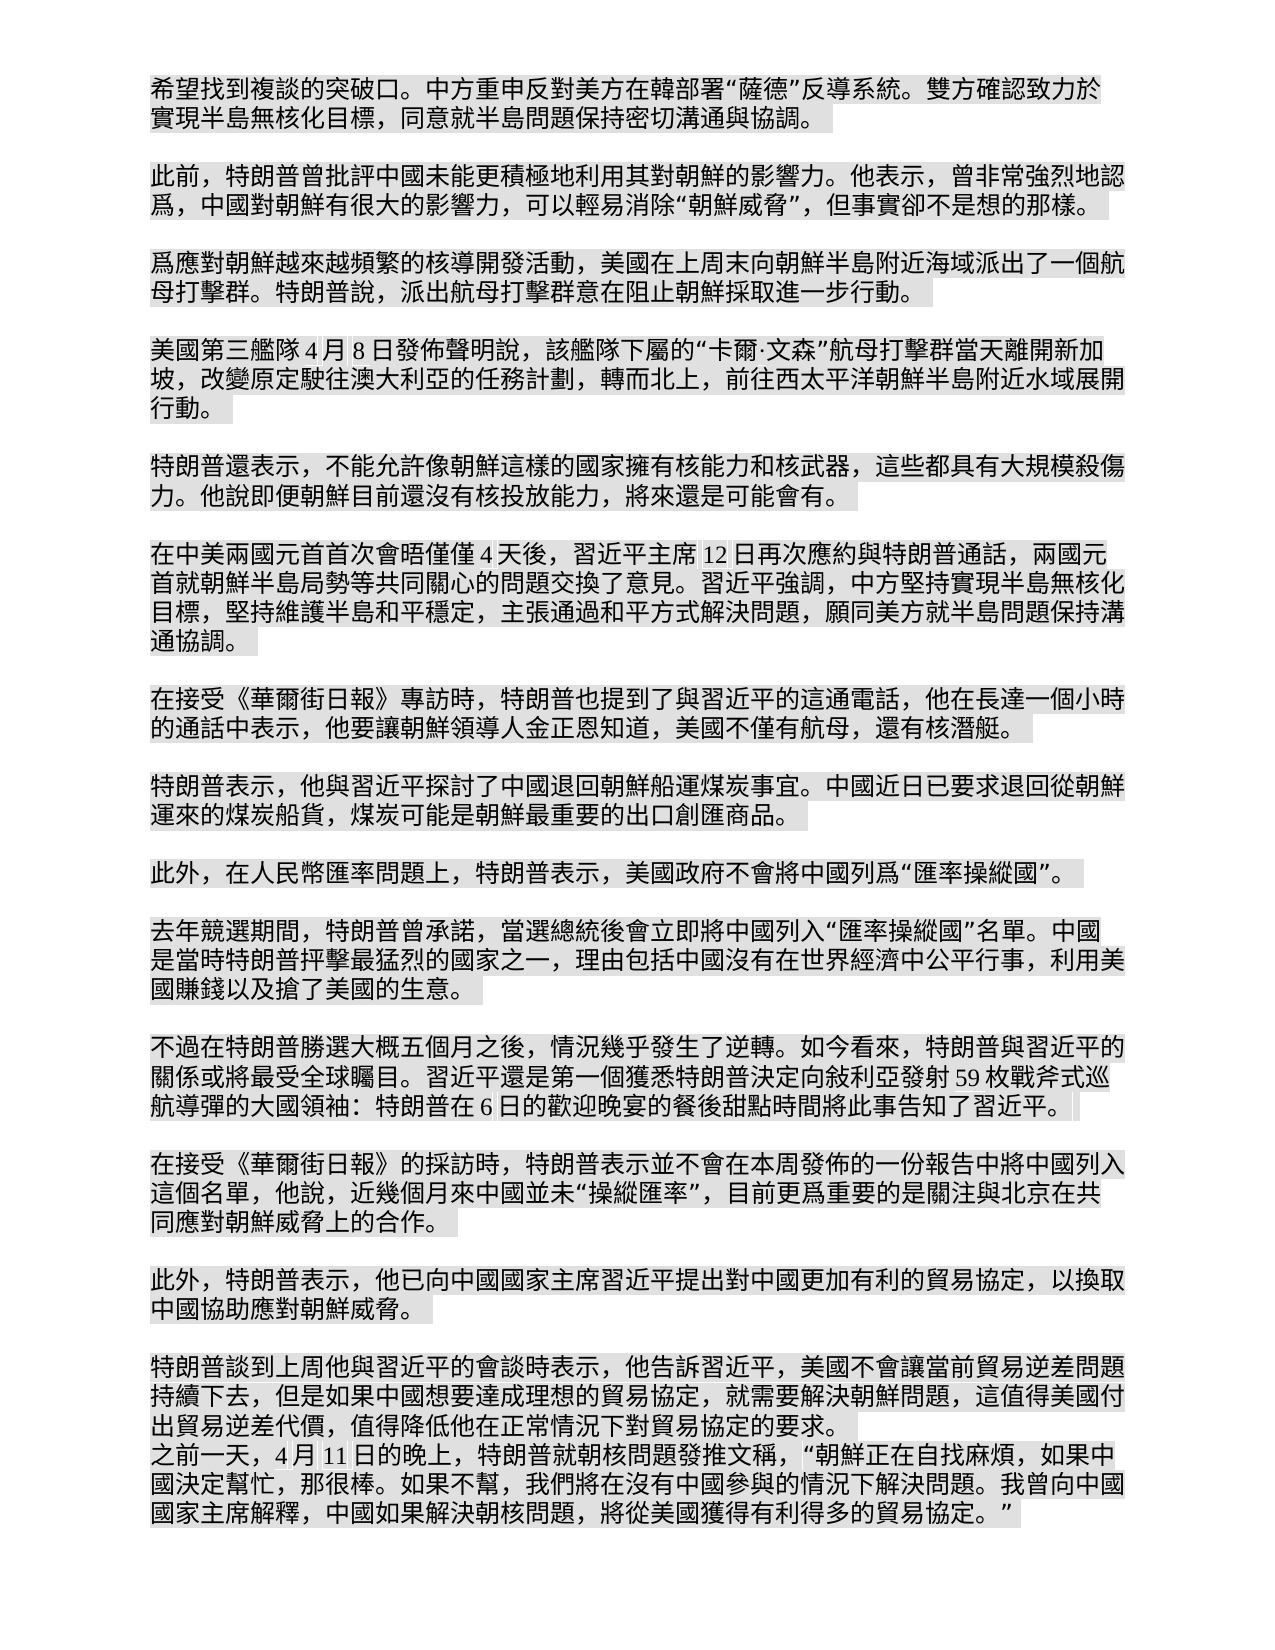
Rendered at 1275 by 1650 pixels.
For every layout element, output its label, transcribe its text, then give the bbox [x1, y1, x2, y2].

text 希望找到複談的突破口。中方重申反對美方在韓部署“薩德”反導系統。雙方確認致力於實現半島無核化目標，同意就半島問題保持密切溝通與協調。 此前，特朗普曾批評中國未能更積極地利用其對朝鮮的影響力。他表示，曾非常強烈地認爲，中國對朝鮮有很大的影響力，可以輕易消除“朝鮮威脅”，但事實卻不是想的那樣。 爲應對朝鮮越來越頻繁的核導開發活動，美國在上周末向朝鮮半島附近海域派出了一個航母打擊群。特朗普說，派出航母打擊群意在阻止朝鮮採取進一步行動。 美國第三艦隊4月8日發佈聲明說，該艦隊下屬的“卡爾·文森”航母打擊群當天離開新加坡，改變原定駛往澳大利亞的任務計劃，轉而北上，前往西太平洋朝鮮半島附近水域展開行動。 特朗普還表示，不能允許像朝鮮這樣的國家擁有核能力和核武器，這些都具有大規模殺傷力。他說即便朝鮮目前還沒有核投放能力，將來還是可能會有。 在中美兩國元首首次會晤僅僅4天後，習近平主席12日再次應約與特朗普通話，兩國元首就朝鮮半島局勢等共同關心的問題交換了意見。習近平強調，中方堅持實現半島無核化目標，堅持維護半島和平穩定，主張通過和平方式解決問題，願同美方就半島問題保持溝通協調。 在接受《華爾街日報》專訪時，特朗普也提到了與習近平的這通電話，他在長達一個小時的通話中表示，他要讓朝鮮領導人金正恩知道，美國不僅有航母，還有核潛艇。 特朗普表示，他與習近平探討了中國退回朝鮮船運煤炭事宜。中國近日已要求退回從朝鮮運來的煤炭船貨，煤炭可能是朝鮮最重要的出口創匯商品。 此外，在人民幣匯率問題上，特朗普表示，美國政府不會將中國列爲“匯率操縱國”。 去年競選期間，特朗普曾承諾，當選總統後會立即將中國列入“匯率操縱國”名單。中國是當時特朗普抨擊最猛烈的國家之一，理由包括中國沒有在世界經濟中公平行事，利用美國賺錢以及搶了美國的生意。 不過在特朗普勝選大概五個月之後，情況幾乎發生了逆轉。如今看來，特朗普與習近平的關係或將最受全球矚目。習近平還是第一個獲悉特朗普決定向敍利亞發射59枚戰斧式巡航導彈的大國領袖：特朗普在6日的歡迎晚宴的餐後甜點時間將此事告知了習近平。 在接受《華爾街日報》的採訪時，特朗普表示並不會在本周發佈的一份報告中將中國列入這個名單，他說，近幾個月來中國並未“操縱匯率”，目前更爲重要的是關注與北京在共同應對朝鮮威脅上的合作。 此外，特朗普表示，他已向中國國家主席習近平提出對中國更加有利的貿易協定，以換取中國協助應對朝鮮威脅。 特朗普談到上周他與習近平的會談時表示，他告訴習近平，美國不會讓當前貿易逆差問題持續下去，但是如果中國想要達成理想的貿易協定，就需要解決朝鮮問題，這值得美國付出貿易逆差代價，值得降低他在正常情況下對貿易協定的要求。 之前一天，4月11日的晚上，特朗普就朝核問題發推文稱，“朝鮮正在自找麻煩，如果中國決定幫忙，那很棒。如果不幫，我們將在沒有中國參與的情況下解決問題。我曾向中國國家主席解釋，中國如果解決朝核問題，將從美國獲得有利得多的貿易協定。” [150, 75, 1125, 1557]
